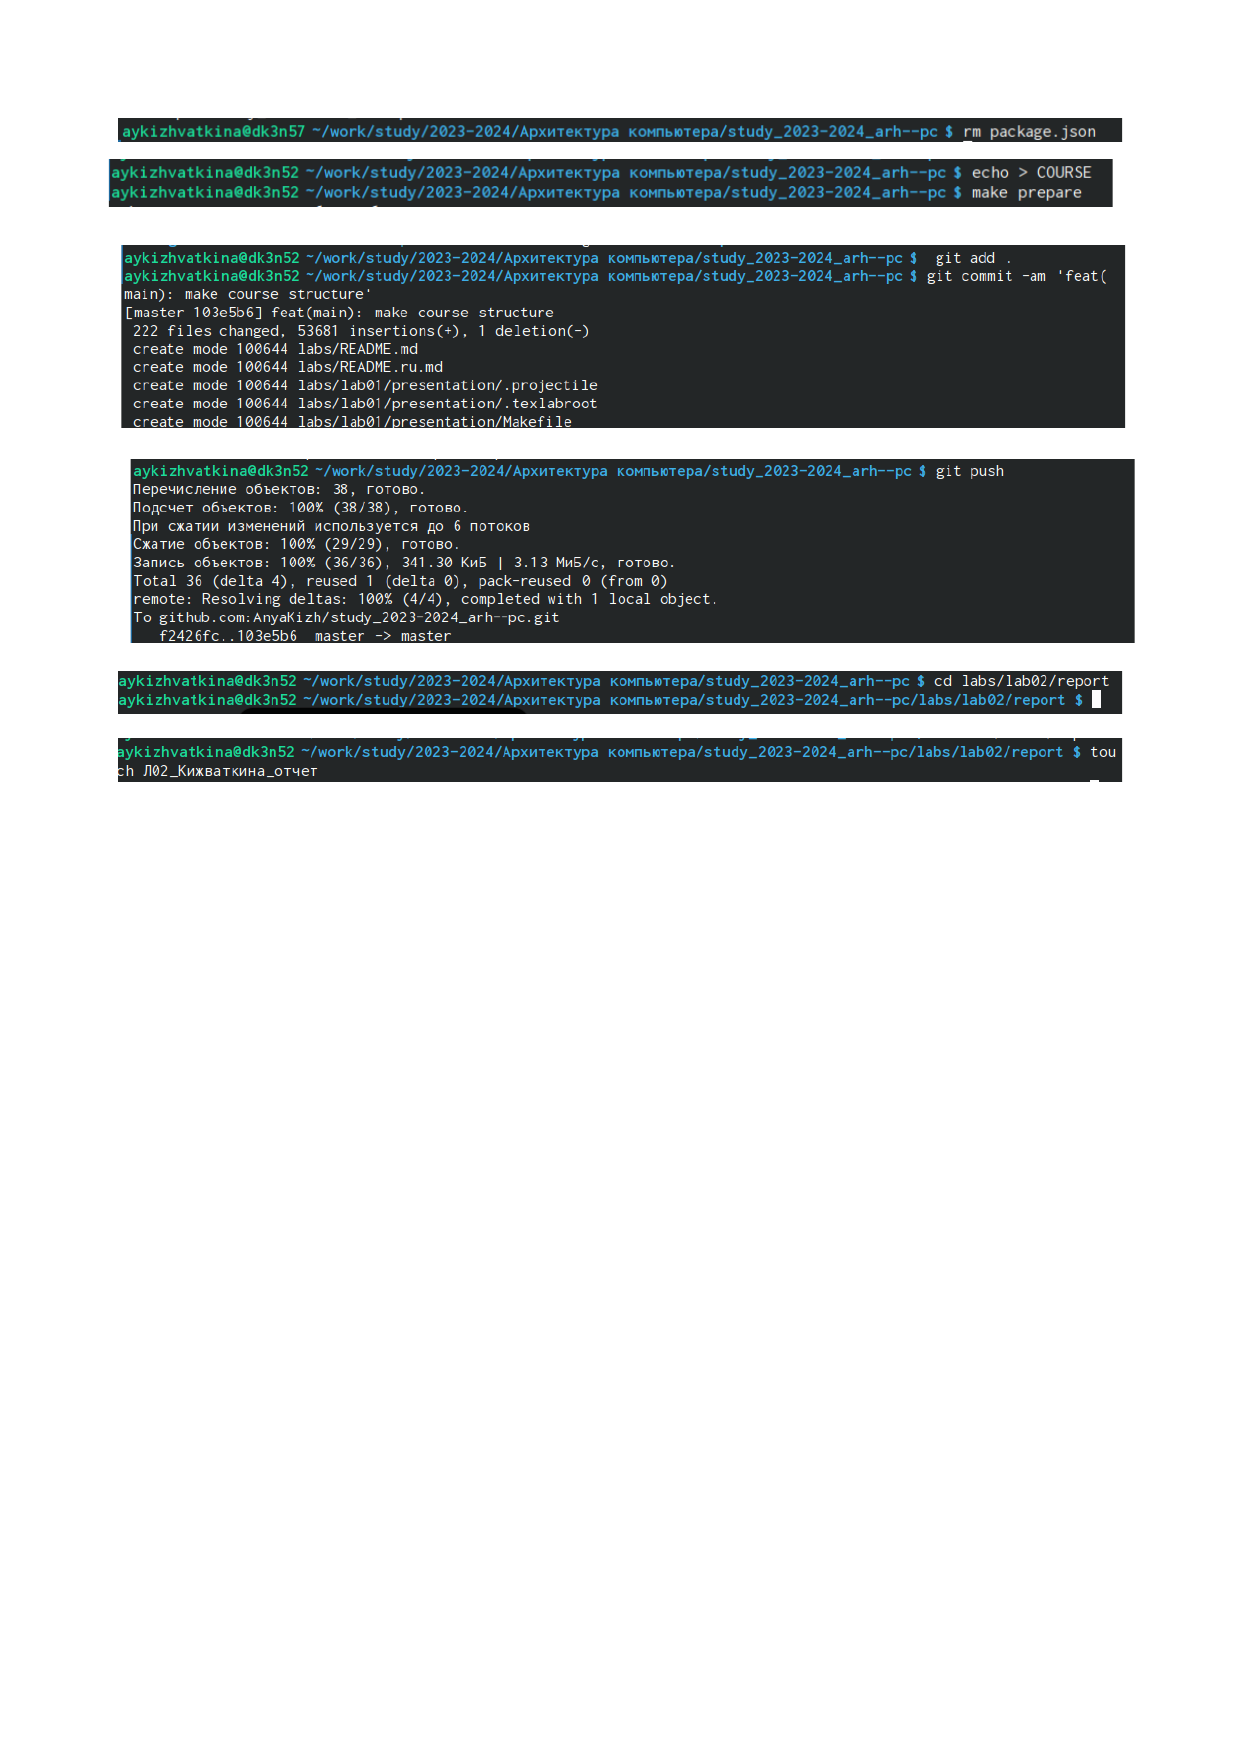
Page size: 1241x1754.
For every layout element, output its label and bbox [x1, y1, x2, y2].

picture [118, 671, 1123, 714]
picture [108, 159, 1113, 207]
picture [118, 738, 1123, 782]
picture [130, 459, 1135, 643]
picture [118, 118, 1123, 142]
picture [121, 245, 1126, 428]
